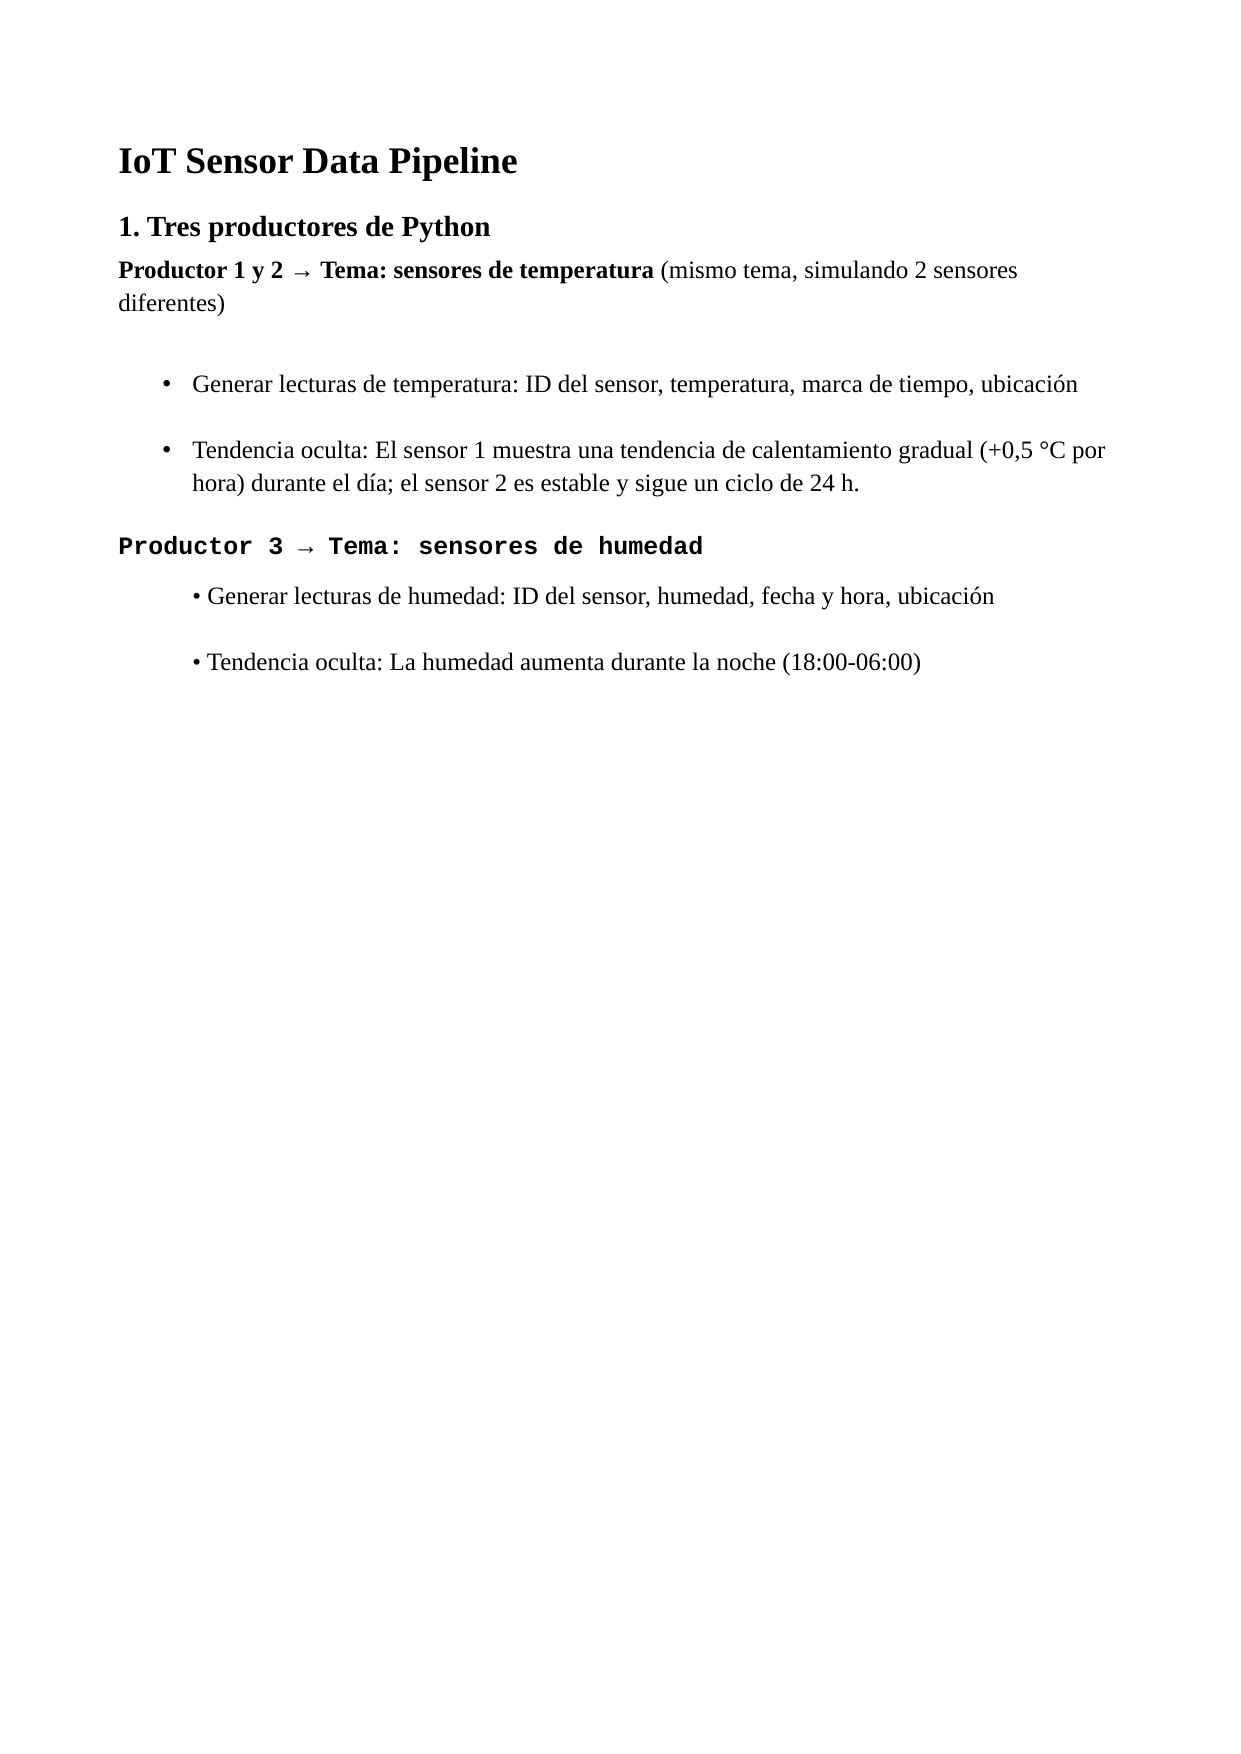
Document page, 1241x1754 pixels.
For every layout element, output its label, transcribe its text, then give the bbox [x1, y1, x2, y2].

list • Generar lecturas de humedad: ID del sensor, humedad, fecha y hora, ubicación [162, 581, 1122, 610]
text Productor 1 y 2 → Tema: sensores de temperatura (mismo tema, simulando 2 sensores diferentes) [118, 255, 1122, 317]
list Tendencia oculta: El sensor 1 muestra una tendencia de calentamiento gradual (+0,5 °C por hora) durante el día; el sensor 2 es estable y sigue un ciclo de 24 h. [162, 435, 1122, 497]
subtitle 1. Tres productores de Python [118, 209, 1122, 243]
text Productor 3 → Tema: sensores de humedad [118, 534, 1122, 562]
list • Tendencia oculta: La humedad aumenta durante la noche (18:00-06:00) [162, 647, 1122, 676]
list Generar lecturas de temperatura: ID del sensor, temperatura, marca de tiempo, ubicación [162, 369, 1122, 398]
subtitle IoT Sensor Data Pipeline [118, 139, 1122, 182]
